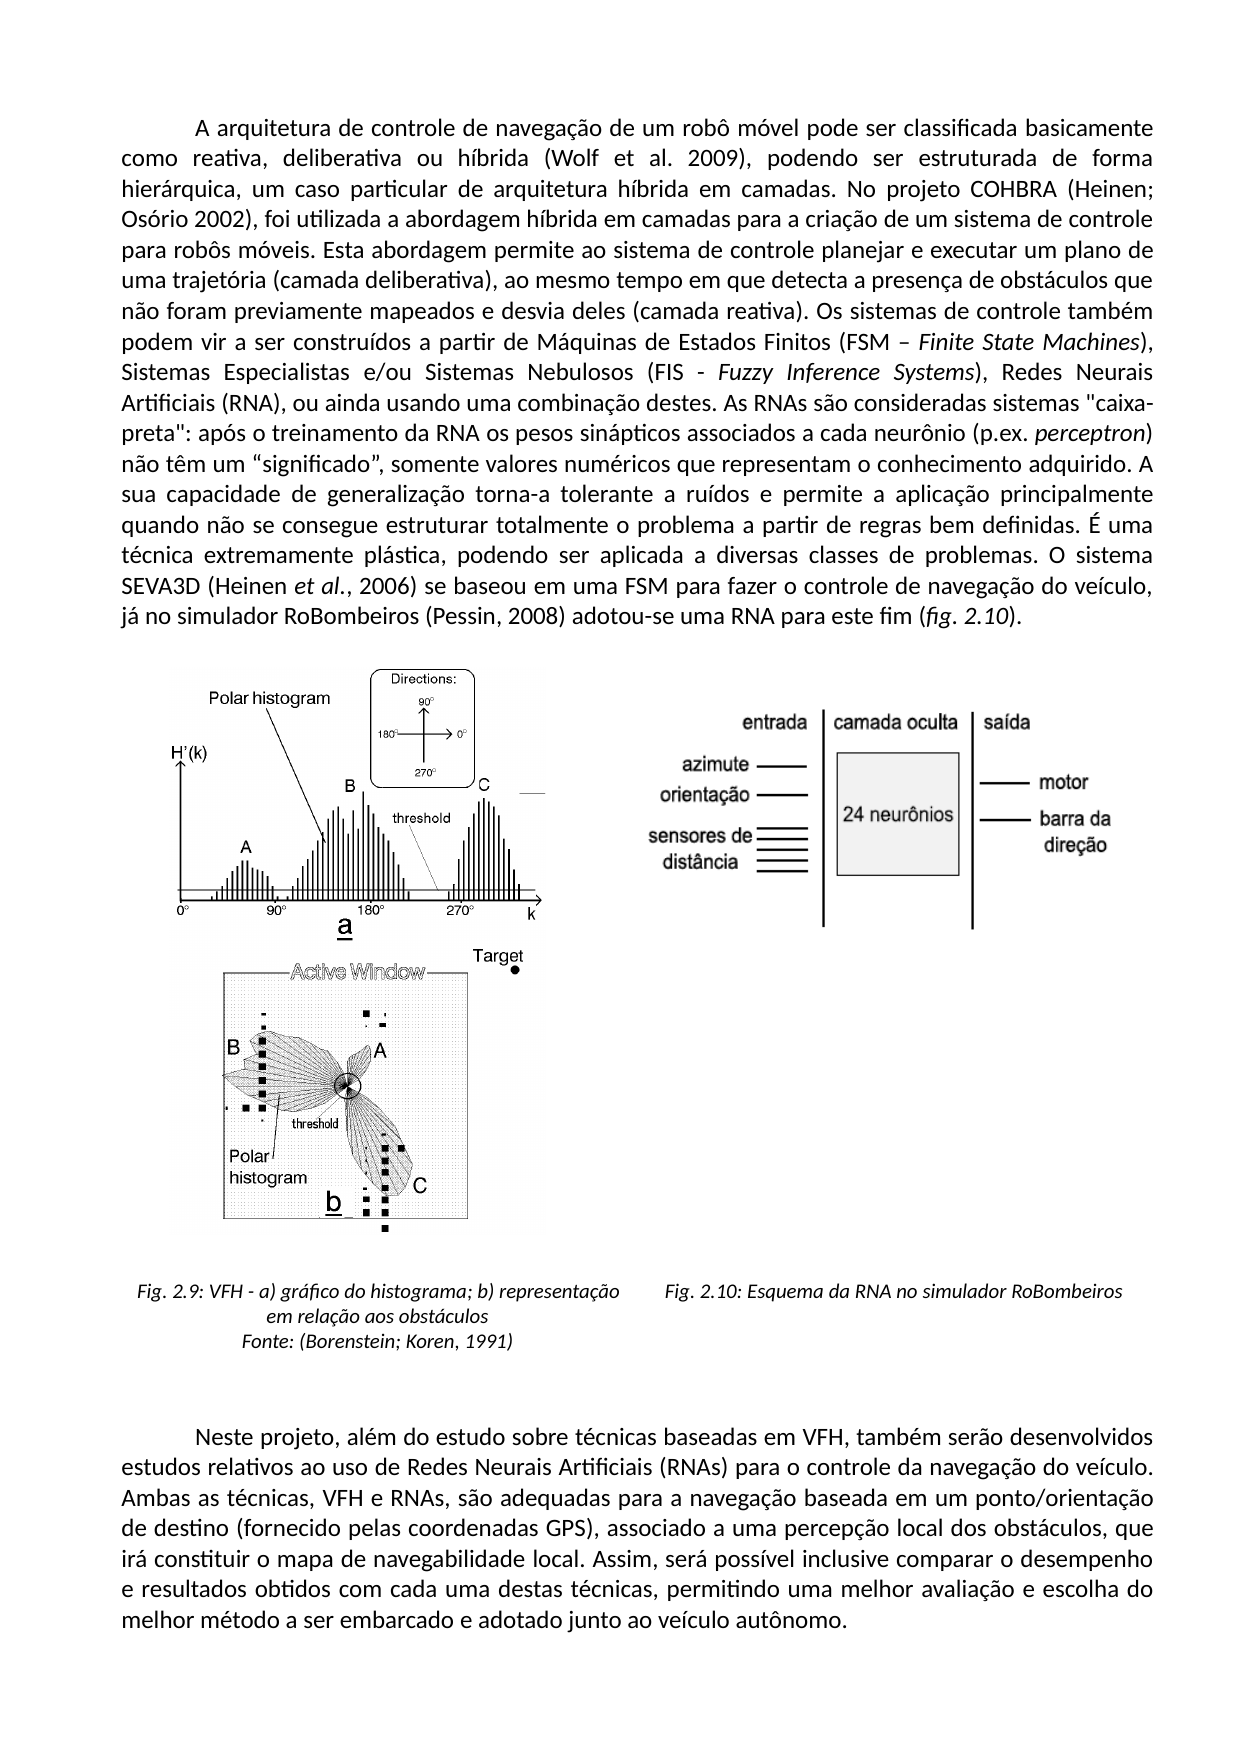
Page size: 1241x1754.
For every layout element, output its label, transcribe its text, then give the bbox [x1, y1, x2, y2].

table_header [120, 631, 636, 1272]
text A arquitetura de controle de navegação de um robô móvel pode ser classificada basicamente como reativa, deliberativa ou híbrida (Wolf et al. 2009), podendo ser estruturada de forma hierárquica, um caso particular de arquitetura híbrida em camadas. No projeto COHBRA (Heinen; Osório 2002), foi utilizada a abordagem híbrida em camadas para a criação de um sistema de controle para robôs móveis. Esta abordagem permite ao sistema de controle planejar e executar um plano de uma trajetória (camada deliberativa), ao mesmo tempo em que detecta a presença de obstáculos que não foram previamente mapeados e desvia deles (camada reativa). Os sistemas de controle também podem vir a ser construídos a partir de Máquinas de Estados Finitos (FSM – Finite State Machines), Sistemas Especialistas e/ou Sistemas Nebulosos (FIS - Fuzzy Inference Systems), Redes Neurais Artificiais (RNA), ou ainda usando uma combinação destes. As RNAs são consideradas sistemas "caixa-preta": após o treinamento da RNA os pesos sinápticos associados a cada neurônio (p.ex. perceptron) não têm um “significado”, somente valores numéricos que representam o conhecimento adquirido. A sua capacidade de generalização torna-a tolerante a ruídos e permite a aplicação principalmente quando não se consegue estruturar totalmente o problema a partir de regras bem definidas. É uma técnica extremamente plástica, podendo ser aplicada a diversas classes de problemas. O sistema SEVA3D (Heinen et al., 2006) se baseou em uma FSM para fazer o controle de navegação do veículo, já no simulador RoBombeiros (Pessin, 2008) adotou-se uma RNA para este fim (fig. 2.10). [121, 112, 1154, 631]
table_cell Fig. 2.10: Esquema da RNA no simulador RoBombeiros [636, 1272, 1153, 1360]
text Neste projeto, além do estudo sobre técnicas baseadas em VFH, também serão desenvolvidos estudos relativos ao uso de Redes Neurais Artificiais (RNAs) para o controle da navegação do veículo. Ambas as técnicas, VFH e RNAs, são adequadas para a navegação baseada em um ponto/orientação de destino (fornecido pelas coordenadas GPS), associado a uma percepção local dos obstáculos, que irá constituir o mapa de navegabilidade local. Assim, será possível inclusive comparar o desempenho e resultados obtidos com cada uma destas técnicas, permitindo uma melhor avaliação e escolha do melhor método a ser embarcado e adotado junto ao veículo autônomo. [121, 1421, 1154, 1634]
picture [169, 667, 546, 1235]
table_header [636, 631, 1153, 1272]
table_cell Fig. 2.9: VFH - a) gráfico do histograma; b) representação em relação aos obstáculos Fonte: (Borenstein; Koren, 1991) [120, 1272, 636, 1360]
picture [640, 668, 1142, 964]
